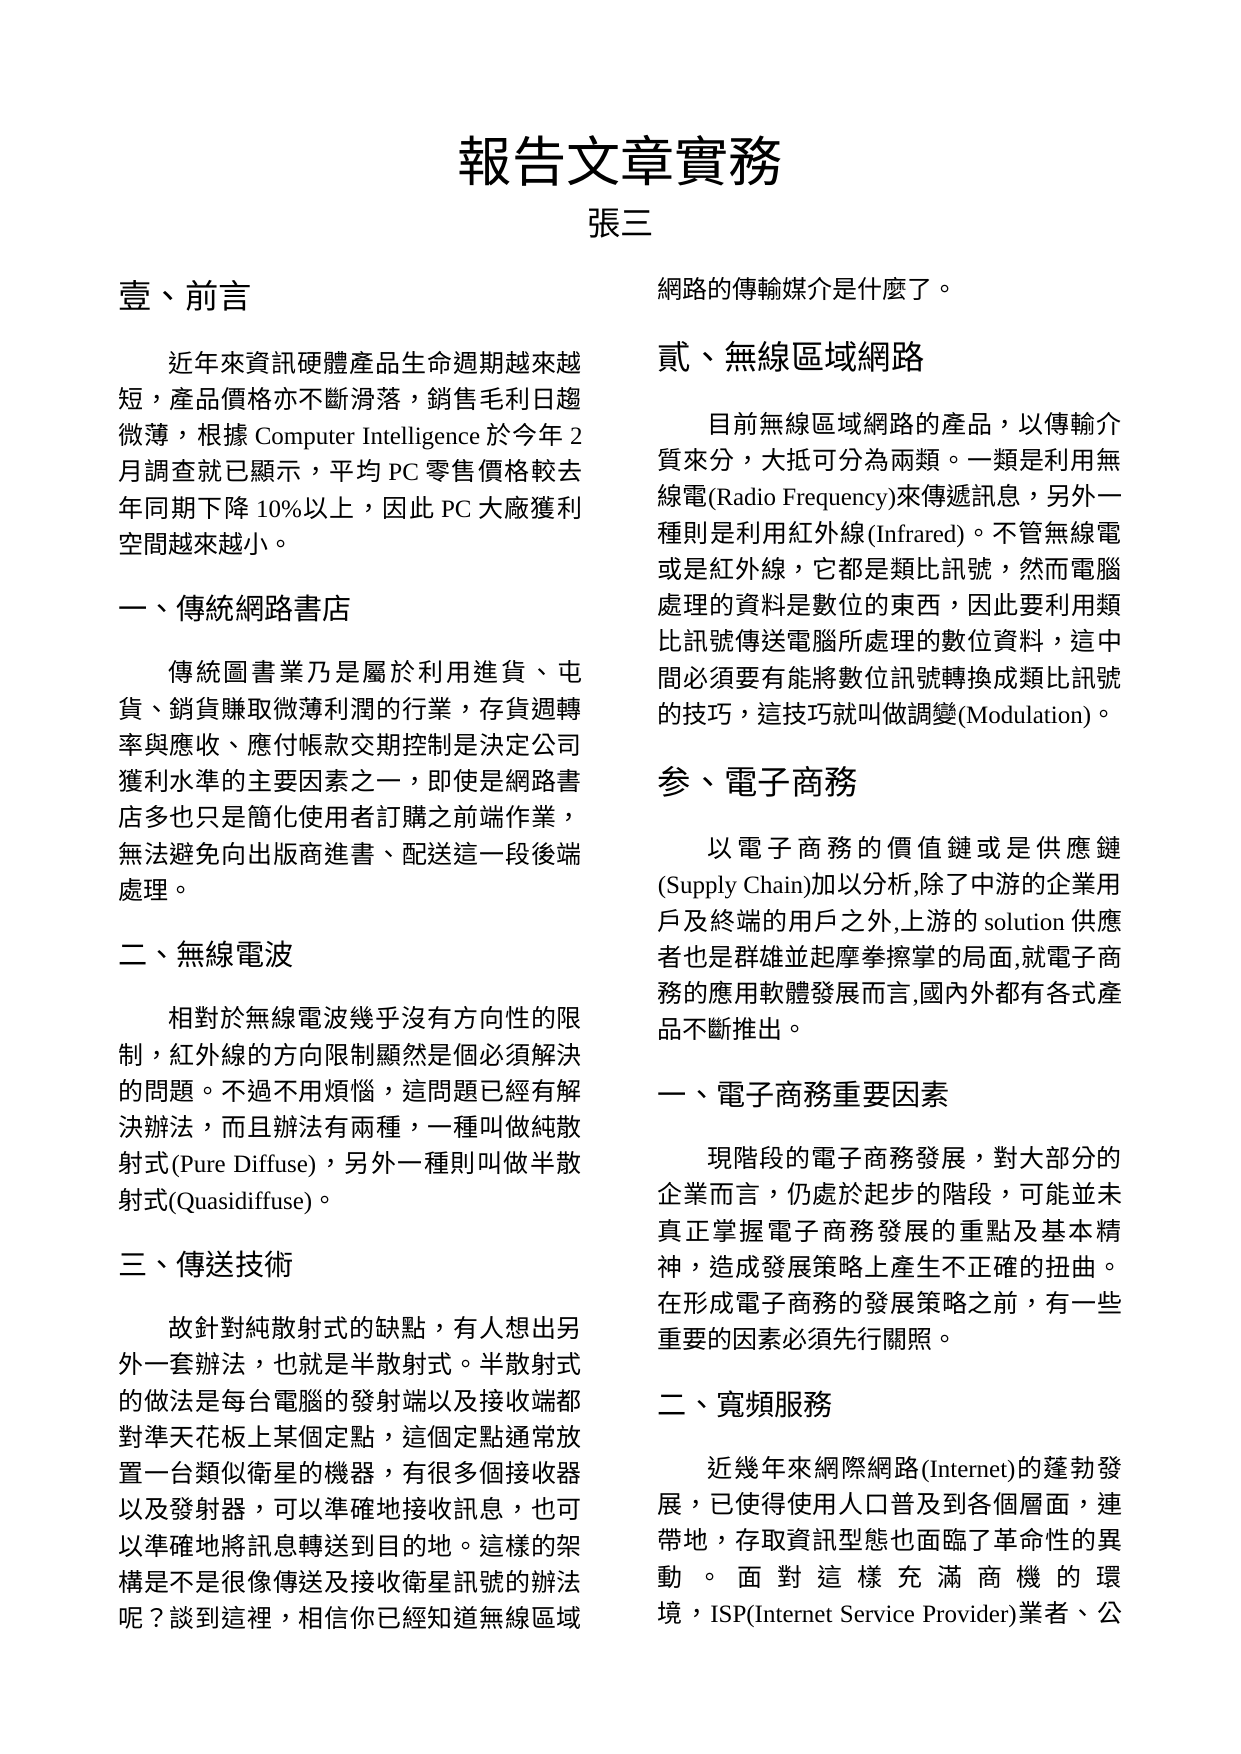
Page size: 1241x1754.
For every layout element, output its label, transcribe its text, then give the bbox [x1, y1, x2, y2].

text 故針對純散射式的缺點，有人想出另外一套辦法，也就是半散射式。半散射式的做法是每台電腦的發射端以及接收端都對準天花板上某個定點，這個定點通常放置一台類似衛星的機器，有很多個接收器以及發射器，可以準確地接收訊息，也可以準確地將訊息轉送到目的地。這樣的架構是不是很像傳送及接收衛星訊號的辦法呢？談到這裡，相信你已經知道無線區域 [118, 1309, 583, 1635]
text 以電子商務的價值鏈或是供應鏈(Supply Chain)加以分析,除了中游的企業用戶及終端的用戶之外,上游的solution供應者也是群雄並起摩拳擦掌的局面,就電子商務的應用軟體發展而言,國內外都有各式產品不斷推出。 [658, 829, 1122, 1046]
text 一、電子商務重要因素 [658, 1071, 1122, 1113]
text 近年來資訊硬體產品生命週期越來越短，產品價格亦不斷滑落，銷售毛利日趨微薄，根據Computer Intelligence於今年2月調查就已顯示，平均PC零售價格較去年同期下降10%以上，因此PC大廠獲利空間越來越小。 [118, 343, 583, 561]
text 二、寬頻服務 [658, 1381, 1122, 1423]
text 相對於無線電波幾乎沒有方向性的限制，紅外線的方向限制顯然是個必須解決的問題。不過不用煩惱，這問題已經有解決辦法，而且辦法有兩種，一種叫做純散射式(Pure Diffuse)，另外一種則叫做半散射式(Quasidiffuse)。 [118, 999, 583, 1216]
text 近幾年來網際網路(Internet)的蓬勃發展，已使得使用人口普及到各個層面，連帶地，存取資訊型態也面臨了革命性的異動。面對這樣充滿商機的環境，ISP(Internet Service Provider)業者、公 [658, 1448, 1122, 1629]
text 壹、前言 [118, 270, 583, 318]
text 貳、無線區域網路 [658, 331, 1122, 379]
text 網路的傳輸媒介是什麼了。 [658, 270, 1122, 306]
text 二、無線電波 [118, 932, 583, 974]
text 参、電子商務 [658, 756, 1122, 804]
text 一、傳統網路書店 [118, 586, 583, 628]
text 目前無線區域網路的產品，以傳輸介質來分，大抵可分為兩類。一類是利用無線電(Radio Frequency)來傳遞訊息，另外一種則是利用紅外線(Infrared)。不管無線電或是紅外線，它都是類比訊號，然而電腦處理的資料是數位的東西，因此要利用類比訊號傳送電腦所處理的數位資料，這中間必須要有能將數位訊號轉換成類比訊號的技巧，這技巧就叫做調變(Modulation)。 [658, 404, 1122, 731]
text 現階段的電子商務發展，對大部分的企業而言，仍處於起步的階段，可能並未真正掌握電子商務發展的重點及基本精神，造成發展策略上產生不正確的扭曲。在形成電子商務的發展策略之前，有一些重要的因素必須先行關照。 [658, 1138, 1122, 1356]
text 張三 [118, 197, 1122, 245]
text 傳統圖書業乃是屬於利用進貨、屯貨、銷貨賺取微薄利潤的行業，存貨週轉率與應收、應付帳款交期控制是決定公司獲利水準的主要因素之一，即使是網路書店多也只是簡化使用者訂購之前端作業，無法避免向出版商進書、配送這一段後端處理。 [118, 653, 583, 907]
text 報告文章實務 [118, 118, 1122, 197]
text 三、傳送技術 [118, 1241, 583, 1284]
